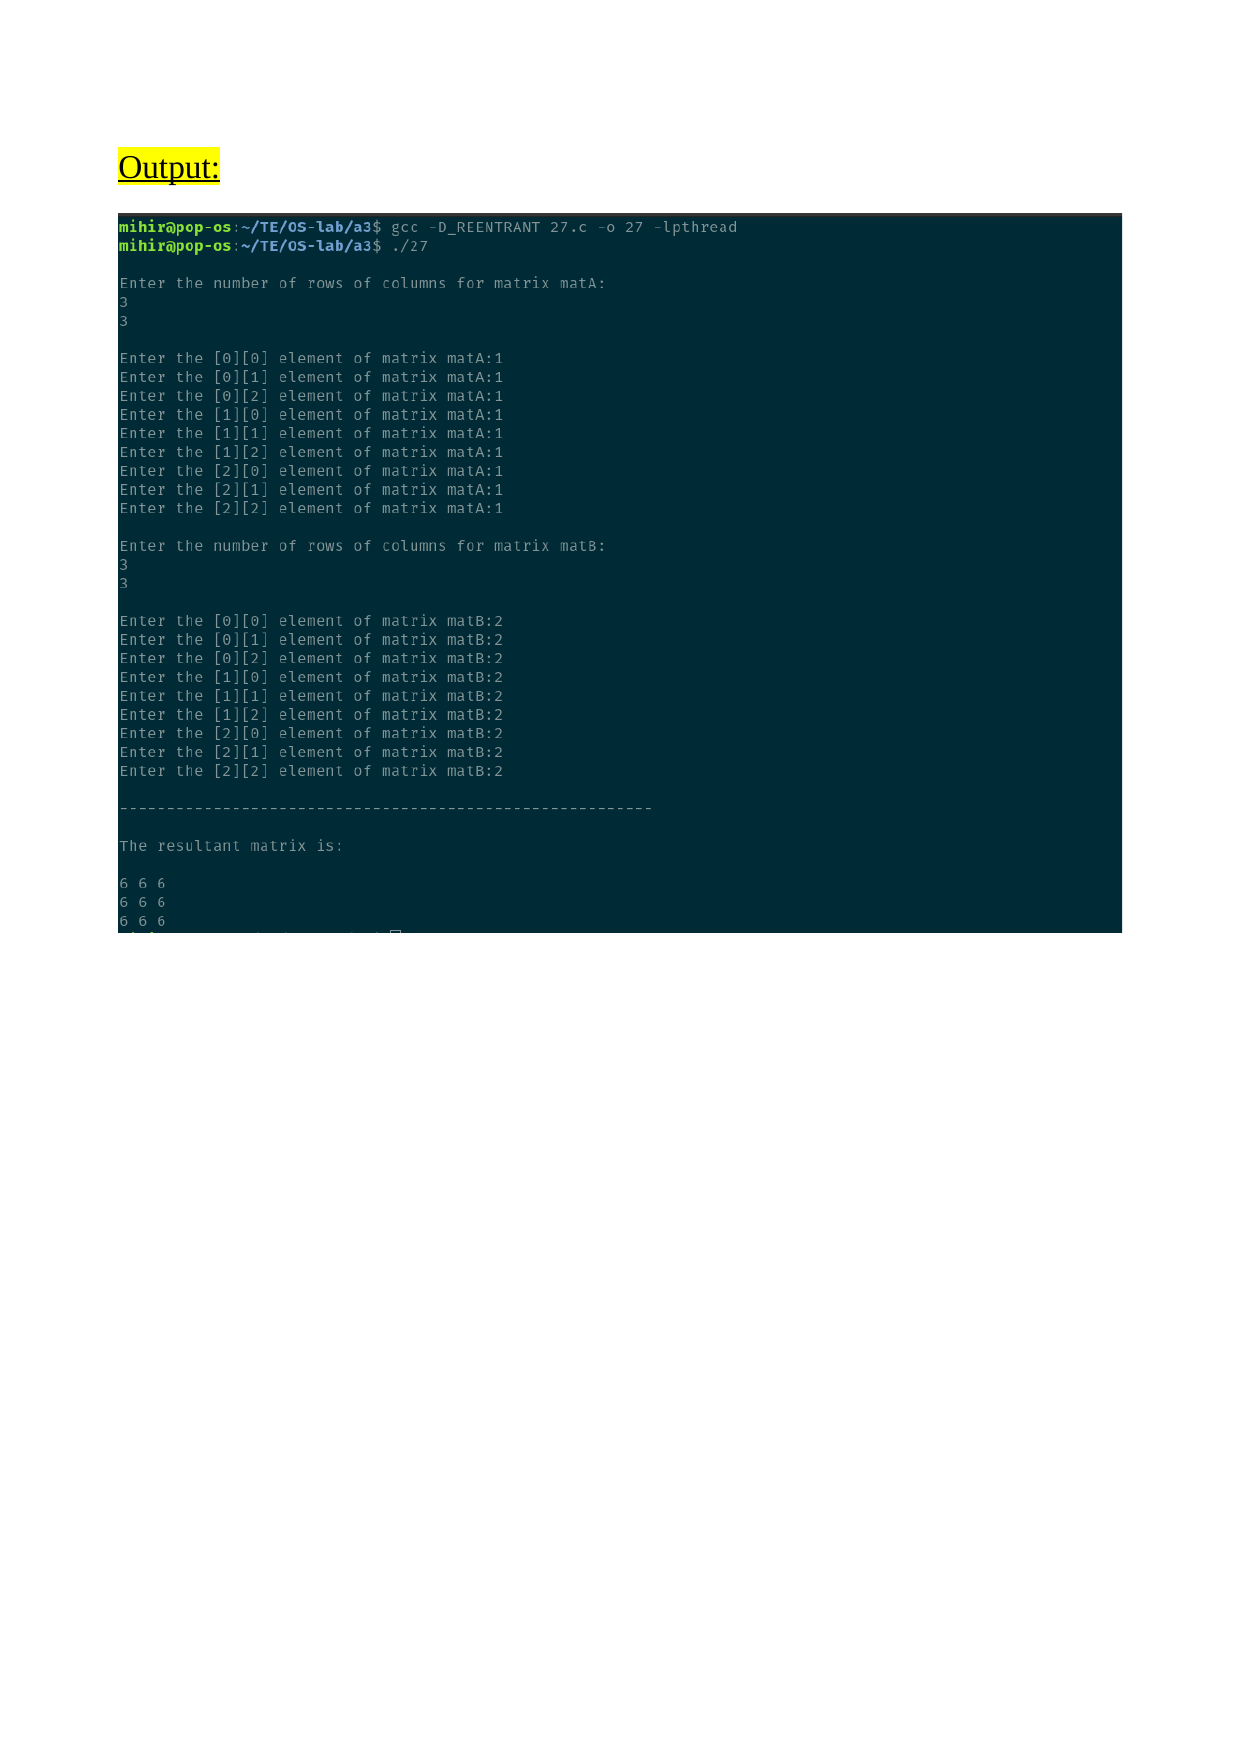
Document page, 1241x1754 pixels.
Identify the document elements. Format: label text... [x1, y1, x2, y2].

picture [120, 225, 128, 231]
picture [196, 225, 202, 235]
picture [167, 244, 175, 252]
picture [140, 241, 146, 250]
picture [355, 243, 361, 250]
picture [299, 242, 305, 250]
picture [140, 222, 146, 231]
picture [337, 222, 342, 231]
picture [224, 243, 230, 250]
picture [214, 243, 221, 250]
picture [196, 243, 202, 254]
text Output: [118, 147, 1122, 185]
picture [337, 241, 342, 250]
picture [120, 243, 128, 250]
picture [167, 226, 175, 233]
picture [214, 225, 221, 231]
picture [326, 243, 333, 250]
